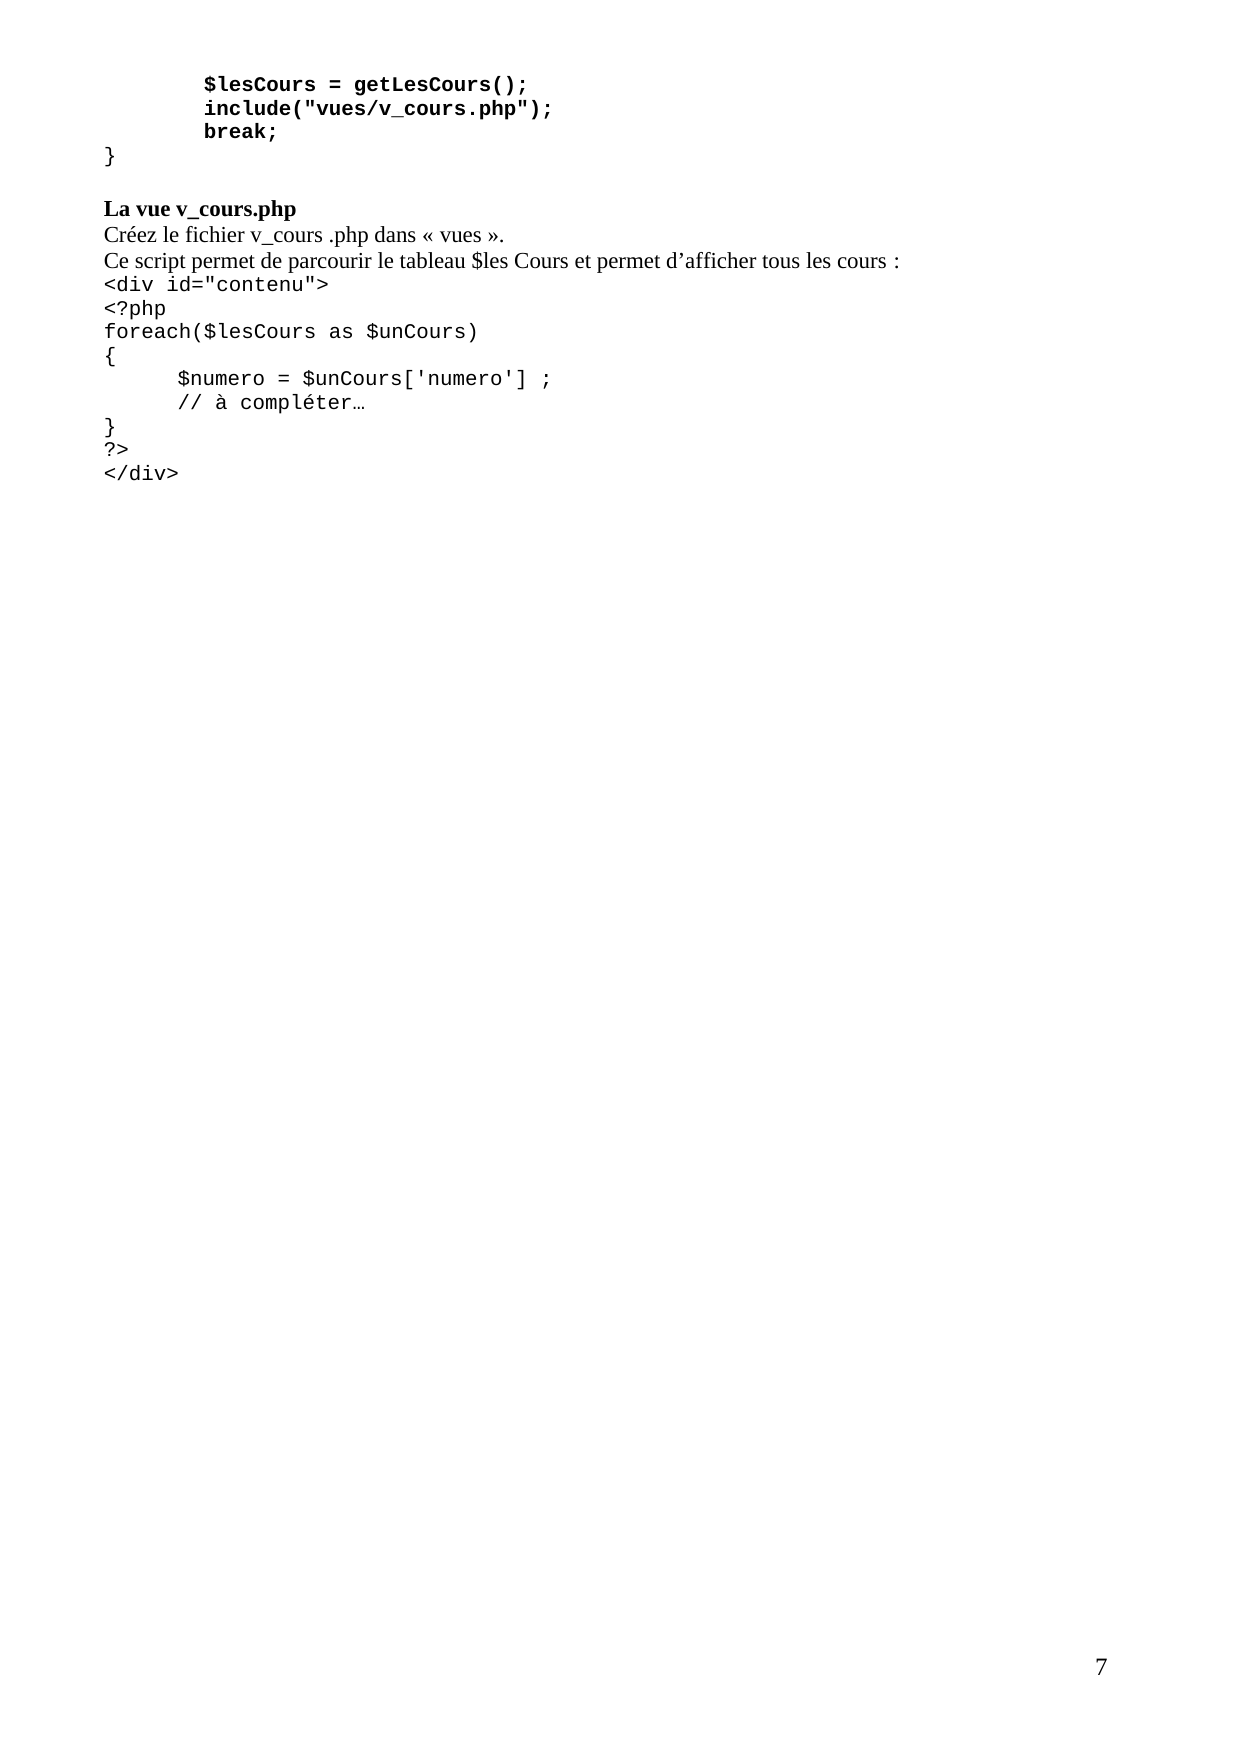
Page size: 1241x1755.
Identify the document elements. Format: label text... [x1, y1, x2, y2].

text foreach($lesCours as $unCours) [103, 321, 1107, 345]
text // à compléter… [103, 392, 1107, 416]
text <div id="contenu"> [103, 274, 1107, 297]
text include("vues/v_cours.php"); [103, 97, 1107, 121]
text $numero = $unCours['numero'] ; [103, 368, 1107, 392]
subtitle La vue v_cours.php [103, 195, 1107, 221]
text ?> [103, 439, 1107, 463]
text } [103, 145, 1107, 168]
text { [103, 345, 1107, 368]
text } [103, 416, 1107, 439]
text <?php [103, 297, 1107, 321]
text break; [103, 121, 1107, 145]
text $lesCours = getLesCours(); [103, 74, 1107, 97]
text </div> [103, 463, 1107, 487]
text Ce script permet de parcourir le tableau $les Cours et permet d’afficher tous les cours : [103, 247, 1107, 274]
text Créez le fichier v_cours .php dans « vues ». [103, 221, 1107, 247]
